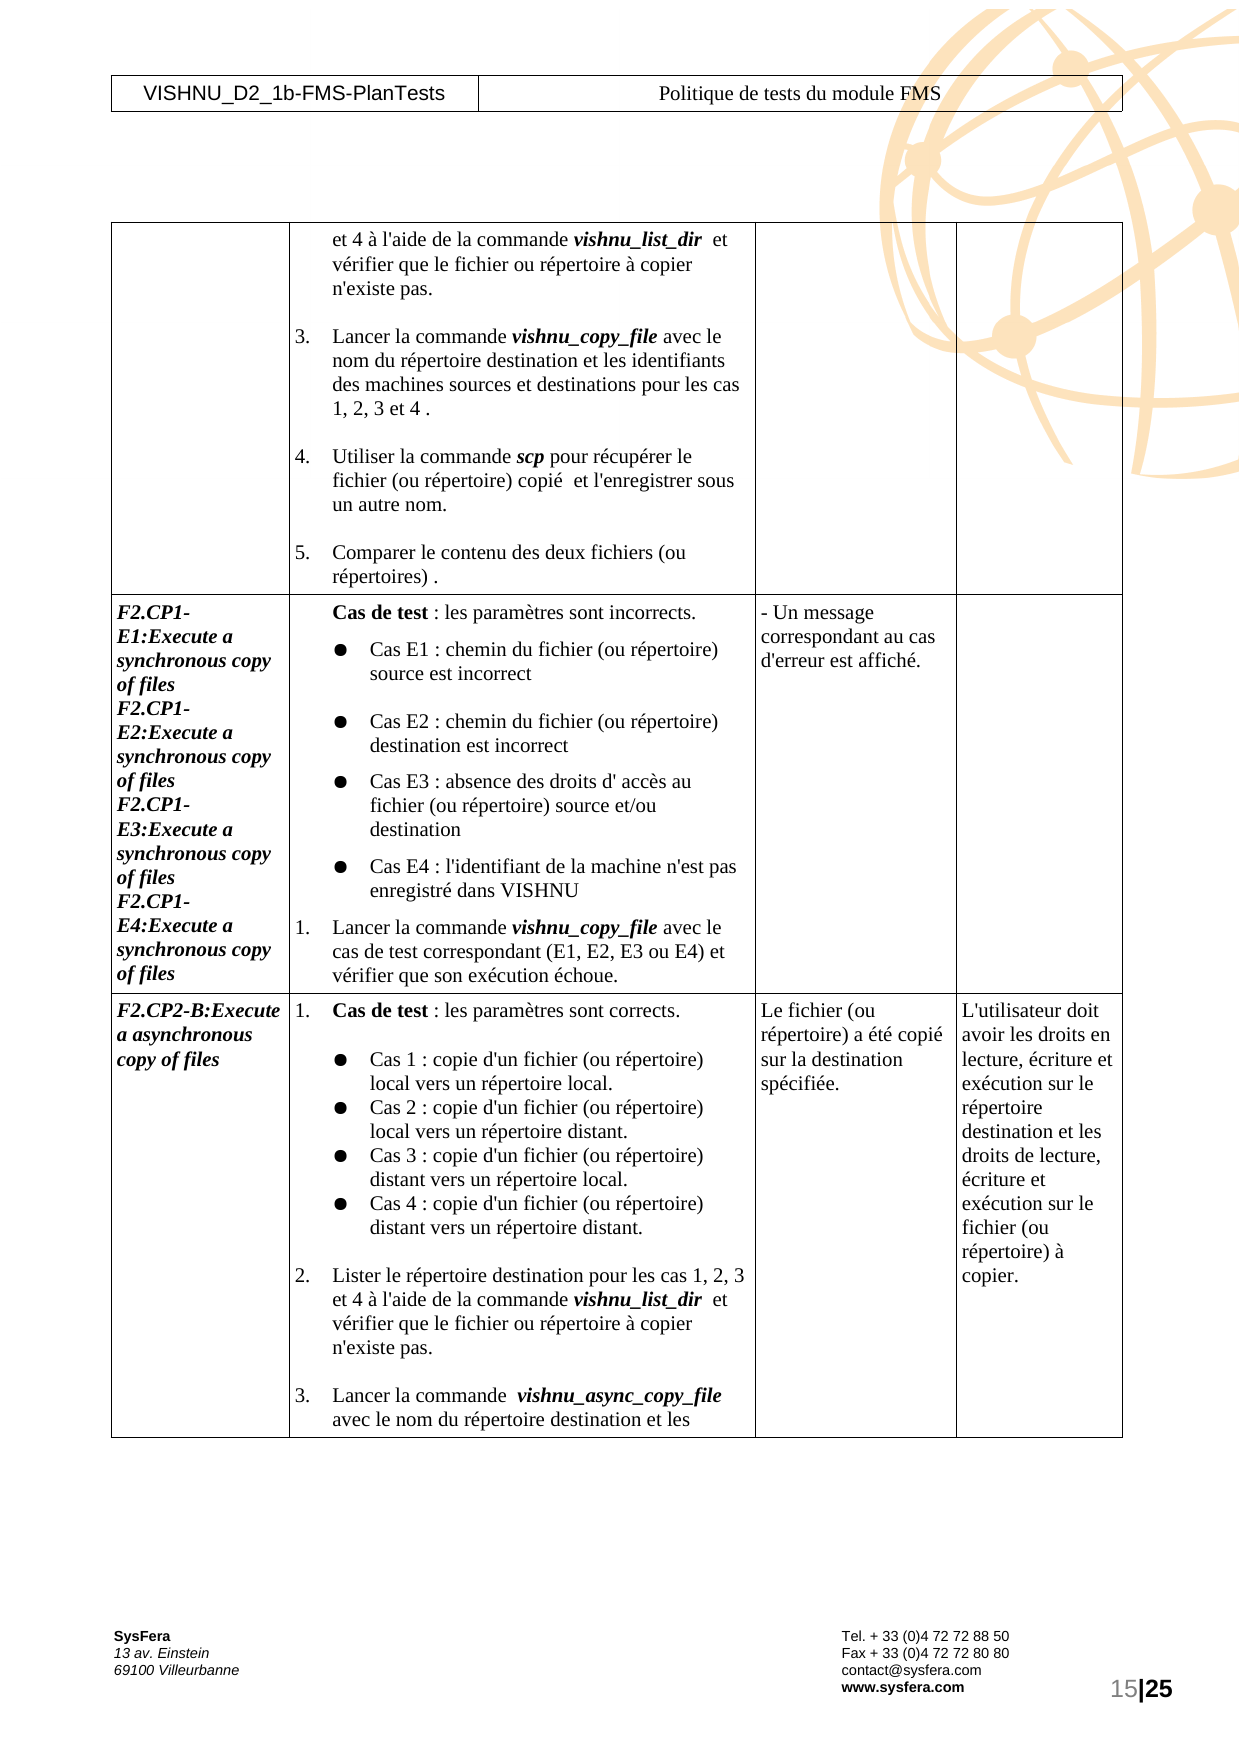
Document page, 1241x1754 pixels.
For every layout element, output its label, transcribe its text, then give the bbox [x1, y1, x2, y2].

table_cell - Un message correspondant au cas d'erreur est affiché. [756, 595, 956, 992]
picture [756, 223, 956, 479]
table_cell Cas de test : les paramètres sont corrects. Cas 1 : copie d'un fichier (ou répertoire) local vers un répertoire local. Cas 2 : copie d'un fichier (ou répertoire) local vers un répertoire distant. Cas 3 : copie d'un fichier (ou répertoire) distant vers un répertoire local. Cas 4 : copie d'un fichier (ou répertoire) distant vers un répertoire distant. Lister le répertoire destination pour les cas 1, 2, 3 et 4 à l'aide de la commande vishnu_list_dir et vérifier que le fichier ou répertoire à copier n'existe pas. Lancer la commande vishnu_copy_file avec le nom du répertoire destination et les identifiants des machines sources et destinations pour les cas 1, 2, 3 et 4 . Utiliser la commande scp pour récupérer le fichier (ou répertoire) copié et l'enregistrer sous un autre nom. Comparer le contenu des deux fichiers (ou répertoires) . [290, 481, 755, 594]
table_cell [957, 595, 1122, 992]
table_cell Cas de test : les paramètres sont corrects. Cas 1 : copie d'un fichier (ou répertoire) local vers un répertoire local. Cas 2 : copie d'un fichier (ou répertoire) local vers un répertoire distant. Cas 3 : copie d'un fichier (ou répertoire) distant vers un répertoire local. Cas 4 : copie d'un fichier (ou répertoire) distant vers un répertoire distant. Lister le répertoire destination pour les cas 1, 2, 3 et 4 à l'aide de la commande vishnu_list_dir et vérifier que le fichier ou répertoire à copier n'existe pas. Lancer la commande vishnu_async_copy_file avec le nom du répertoire destination et les identifiants des machines sources et destinations pour les cas 1, 2, 3 et 4 et conserver l'identifiant du transfert. Attendre la fin du transfert et utiliser la commande scp pour récupérer le fichier (ou répertoire) copié et l'enregistrer sous un autre nom. Comparer le contenu des deux fichiers (ou répertoires) . [290, 994, 755, 1437]
table_cell [957, 481, 1122, 594]
picture [290, 223, 755, 479]
picture [957, 223, 1122, 479]
table_cell F2.CP2-B:Execute a asynchronous copy of files [112, 994, 289, 1437]
table_cell Cas de test : les paramètres sont incorrects. Cas E1 : chemin du fichier (ou répertoire) source est incorrect Cas E2 : chemin du fichier (ou répertoire) destination est incorrect Cas E3 : absence des droits d' accès au fichier (ou répertoire) source et/ou destination Cas E4 : l'identifiant de la machine n'est pas enregistré dans VISHNU Lancer la commande vishnu_copy_file avec le cas de test correspondant (E1, E2, E3 ou E4) et vérifier que son exécution échoue. [290, 595, 755, 992]
picture [112, 223, 289, 479]
table_cell [756, 481, 956, 594]
table_cell F2.CP1-E1:Execute a synchronous copy of files F2.CP1-E2:Execute a synchronous copy of files F2.CP1-E3:Execute a synchronous copy of files F2.CP1-E4:Execute a synchronous copy of files [112, 595, 289, 992]
table_cell Le fichier (ou répertoire) a été copié sur la destination spécifiée. [756, 994, 956, 1437]
picture [1, 9, 1239, 479]
table_cell [112, 481, 289, 594]
table_cell L'utilisateur doit avoir les droits en lecture, écriture et exécution sur le répertoire destination et les droits de lecture, écriture et exécution sur le fichier (ou répertoire) à copier. [957, 994, 1122, 1437]
